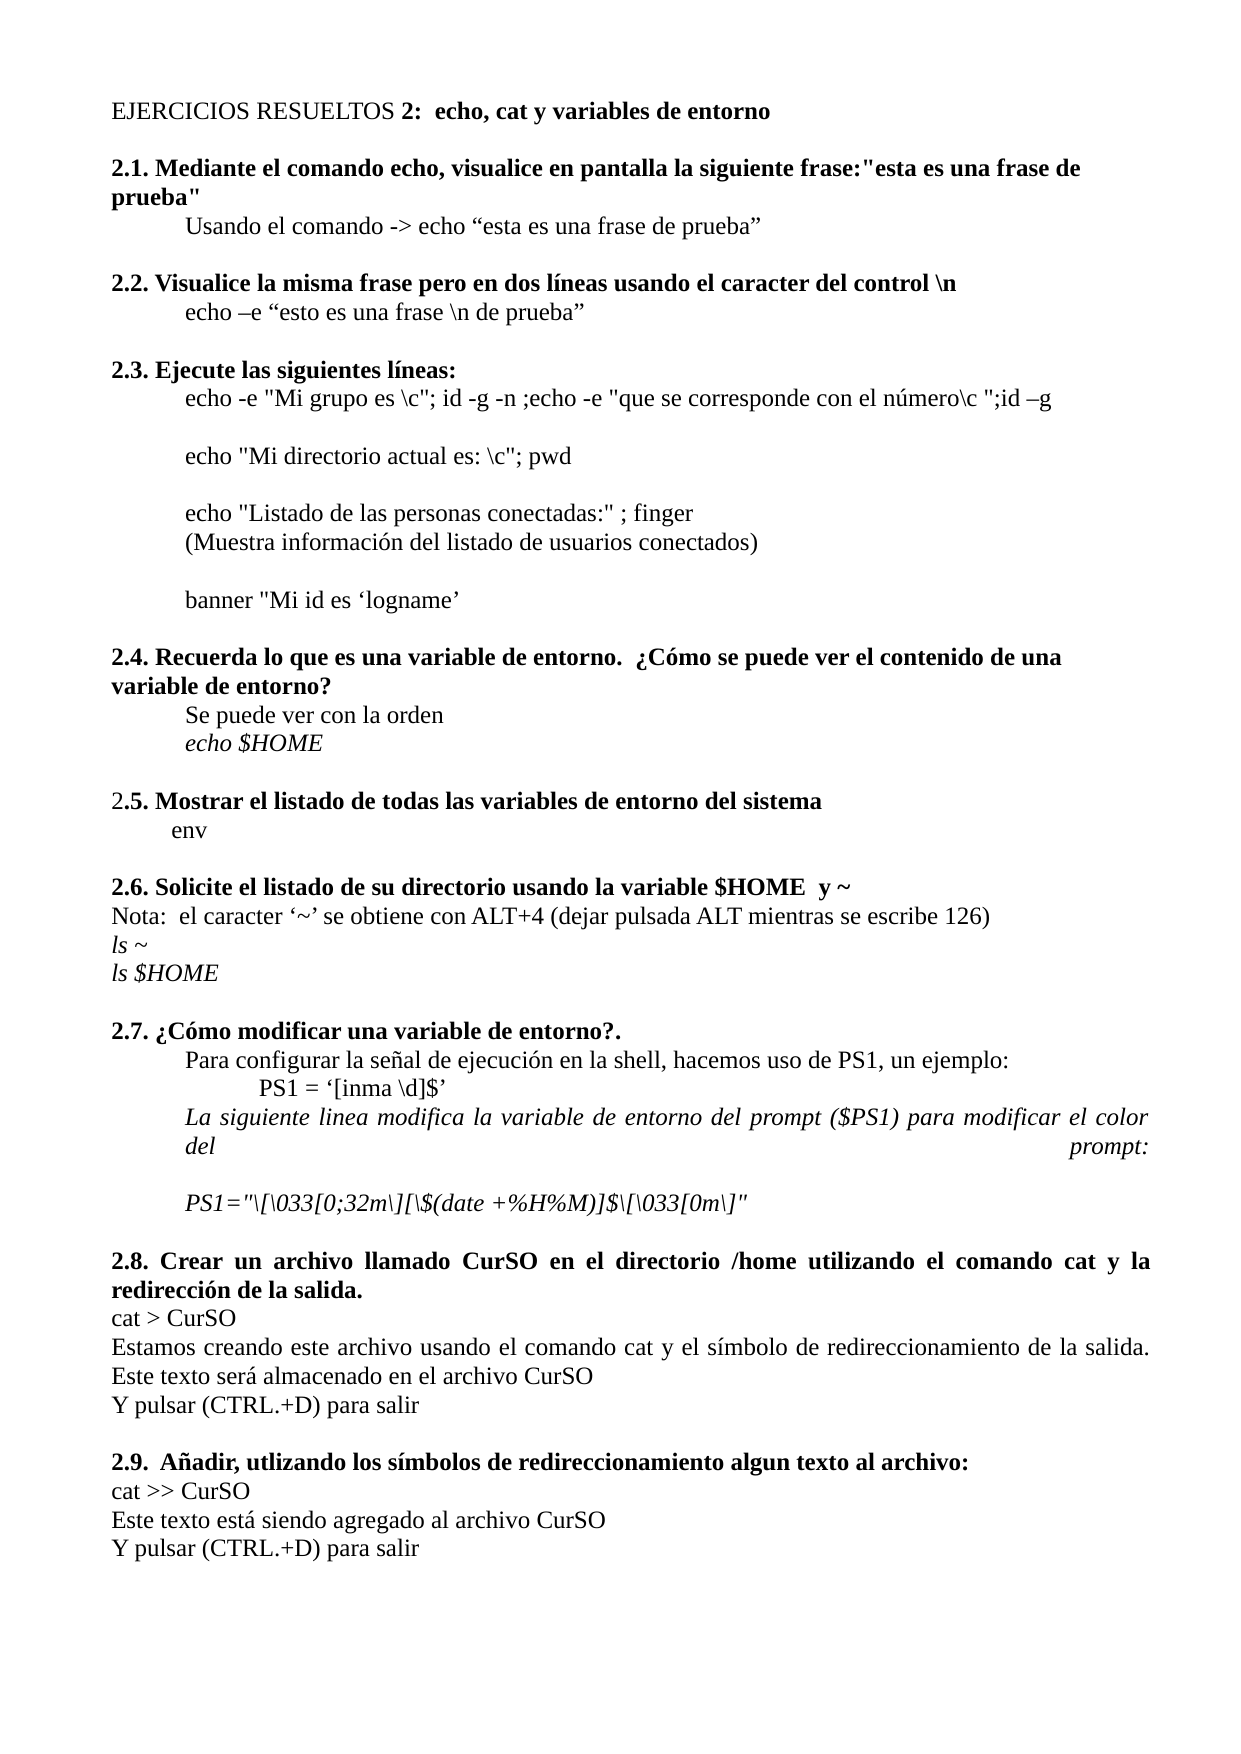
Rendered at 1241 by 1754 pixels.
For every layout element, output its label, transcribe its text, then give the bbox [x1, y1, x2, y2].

text Para configurar la señal de ejecución en la shell, hacemos uso de PS1, un ejemplo: [111, 1045, 1152, 1073]
text banner "Mi id es ‘logname’ [185, 585, 1152, 613]
text 2.1. Mediante el comando echo, visualice en pantalla la siguiente frase:"esta es una frase de prueba" [111, 153, 1152, 211]
text echo "Listado de las personas conectadas:" ; finger (Muestra información del listado de usuarios conectados) [185, 498, 1152, 556]
text ls ~ [111, 930, 1152, 958]
text 2.6. Solicite el listado de su directorio usando la variable $HOME y ~ [111, 872, 1152, 901]
text 2.8. Crear un archivo llamado CurSO en el directorio /home utilizando el comando cat y la redirección de la salida. [111, 1246, 1152, 1303]
text echo $HOME [185, 728, 1152, 786]
text 2.3. Ejecute las siguientes líneas: [111, 355, 1152, 383]
text Estamos creando este archivo usando el comando cat y el símbolo de redireccionamiento de la salida. Este texto será almacenado en el archivo CurSO [111, 1332, 1152, 1390]
text 2.9. Añadir, utlizando los símbolos de redireccionamiento algun texto al archivo: [111, 1447, 1152, 1476]
text Y pulsar (CTRL.+D) para salir [111, 1533, 1152, 1562]
text EJERCICIOS RESUELTOS 2: echo, cat y variables de entorno [111, 96, 1152, 125]
text cat > CurSO [111, 1303, 1152, 1332]
text Usando el comando -> echo “esta es una frase de prueba” [111, 211, 1152, 268]
text 2.2. Visualice la misma frase pero en dos líneas usando el caracter del control \n [111, 268, 1152, 297]
text La siguiente linea modifica la variable de entorno del prompt ($PS1) para modificar el color del prompt: PS1="\[\033[0;32m\][\$(date +%H%M)]$\[\033[0m\]" [185, 1102, 1152, 1217]
text env [171, 815, 1152, 843]
text 2.5. Mostrar el listado de todas las variables de entorno del sistema [111, 786, 1152, 815]
text 2.4. Recuerda lo que es una variable de entorno. ¿Cómo se puede ver el contenido de una variable de entorno? [111, 642, 1152, 700]
text Y pulsar (CTRL.+D) para salir [111, 1390, 1152, 1418]
text echo -e "Mi grupo es \c"; id -g -n ;echo -e "que se corresponde con el número\c ";id –g [185, 383, 1152, 412]
text echo –e “esto es una frase \n de prueba” [111, 297, 1152, 355]
text echo "Mi directorio actual es: \c"; pwd [185, 441, 1152, 470]
text Este texto está siendo agregado al archivo CurSO [111, 1505, 1152, 1533]
text Nota: el caracter ‘~’ se obtiene con ALT+4 (dejar pulsada ALT mientras se escribe 126) [111, 901, 1152, 930]
text PS1 = ‘[inma \d]$’ [111, 1073, 1152, 1102]
text ls $HOME [111, 958, 1152, 987]
text Se puede ver con la orden [185, 700, 1152, 728]
text 2.7. ¿Cómo modificar una variable de entorno?. [111, 1016, 1152, 1045]
text cat >> CurSO [111, 1476, 1152, 1505]
